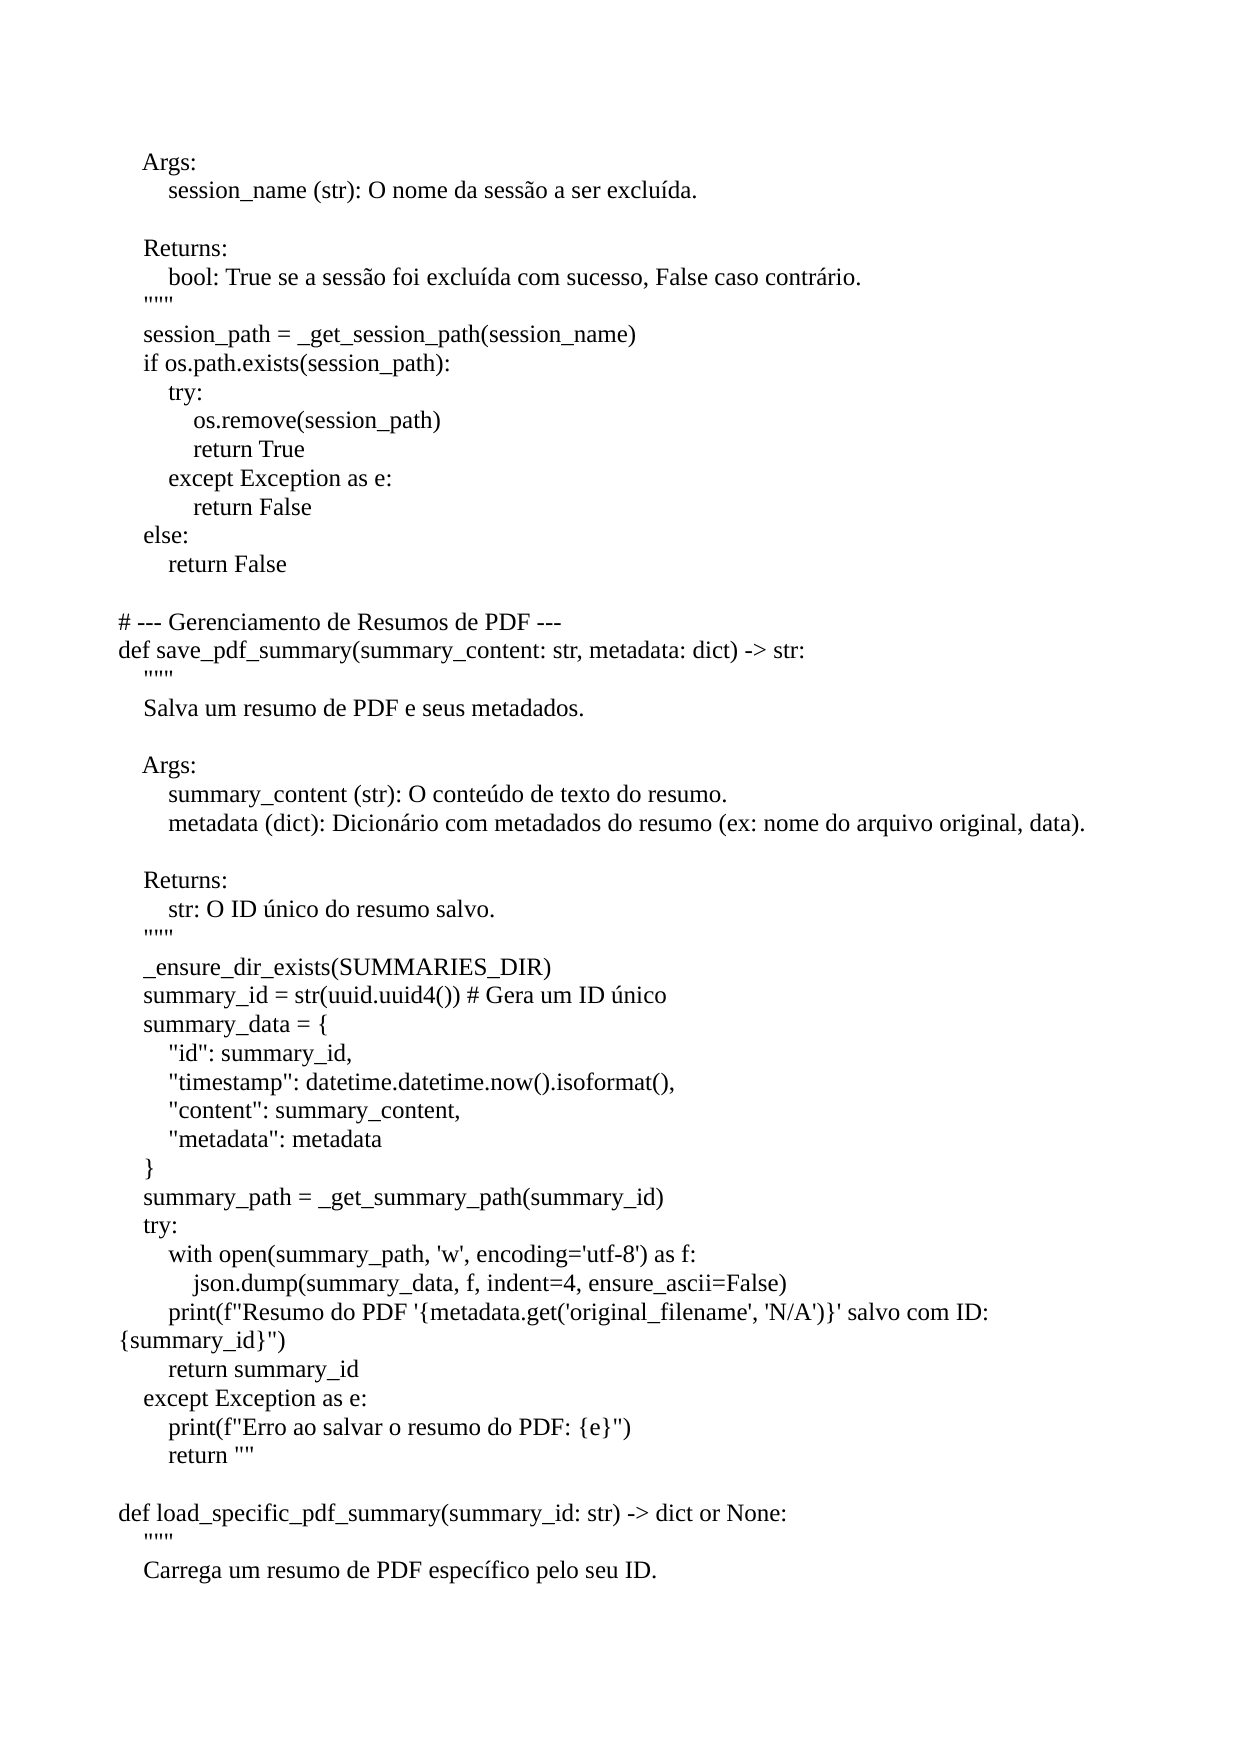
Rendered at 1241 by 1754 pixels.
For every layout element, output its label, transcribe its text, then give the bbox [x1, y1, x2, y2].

text """ [118, 291, 1122, 319]
text str: O ID único do resumo salvo. [118, 894, 1122, 923]
text os.remove(session_path) [118, 406, 1122, 434]
text return True [118, 434, 1122, 463]
text _ensure_dir_exists(SUMMARIES_DIR) [118, 952, 1122, 981]
text } [118, 1153, 1122, 1182]
text "timestamp": datetime.datetime.now().isoformat(), [118, 1067, 1122, 1096]
text """ [118, 1527, 1122, 1556]
text "id": summary_id, [118, 1038, 1122, 1067]
text Salva um resumo de PDF e seus metadados. [118, 693, 1122, 722]
text "metadata": metadata [118, 1124, 1122, 1153]
text try: [118, 1211, 1122, 1239]
text summary_path = _get_summary_path(summary_id) [118, 1182, 1122, 1211]
text # --- Gerenciamento de Resumos de PDF --- [118, 607, 1122, 636]
text summary_content (str): O conteúdo de texto do resumo. [118, 779, 1122, 808]
text if os.path.exists(session_path): [118, 348, 1122, 377]
text json.dump(summary_data, f, indent=4, ensure_ascii=False) [118, 1268, 1122, 1297]
text Returns: [118, 233, 1122, 262]
text except Exception as e: [118, 463, 1122, 492]
text with open(summary_path, 'w', encoding='utf-8') as f: [118, 1239, 1122, 1268]
text summary_id = str(uuid.uuid4()) # Gera um ID único [118, 981, 1122, 1009]
text Returns: [118, 866, 1122, 894]
text """ [118, 664, 1122, 693]
text return summary_id [118, 1354, 1122, 1383]
text else: [118, 521, 1122, 549]
text print(f"Resumo do PDF '{metadata.get('original_filename', 'N/A')}' salvo com ID: {summary_id}") [118, 1297, 1122, 1354]
text bool: True se a sessão foi excluída com sucesso, False caso contrário. [118, 262, 1122, 291]
text session_path = _get_session_path(session_name) [118, 319, 1122, 348]
text summary_data = { [118, 1009, 1122, 1038]
text metadata (dict): Dicionário com metadados do resumo (ex: nome do arquivo original, data). [118, 808, 1122, 837]
text def save_pdf_summary(summary_content: str, metadata: dict) -> str: [118, 636, 1122, 664]
text """ [118, 923, 1122, 952]
text Args: [118, 147, 1122, 176]
text def load_specific_pdf_summary(summary_id: str) -> dict or None: [118, 1498, 1122, 1527]
text return False [118, 492, 1122, 521]
text return "" [118, 1441, 1122, 1469]
text session_name (str): O nome da sessão a ser excluída. [118, 176, 1122, 204]
text except Exception as e: [118, 1383, 1122, 1412]
text try: [118, 377, 1122, 406]
text "content": summary_content, [118, 1096, 1122, 1124]
text Carrega um resumo de PDF específico pelo seu ID. [118, 1556, 1122, 1584]
text return False [118, 549, 1122, 578]
text Args: [118, 751, 1122, 779]
text print(f"Erro ao salvar o resumo do PDF: {e}") [118, 1412, 1122, 1441]
